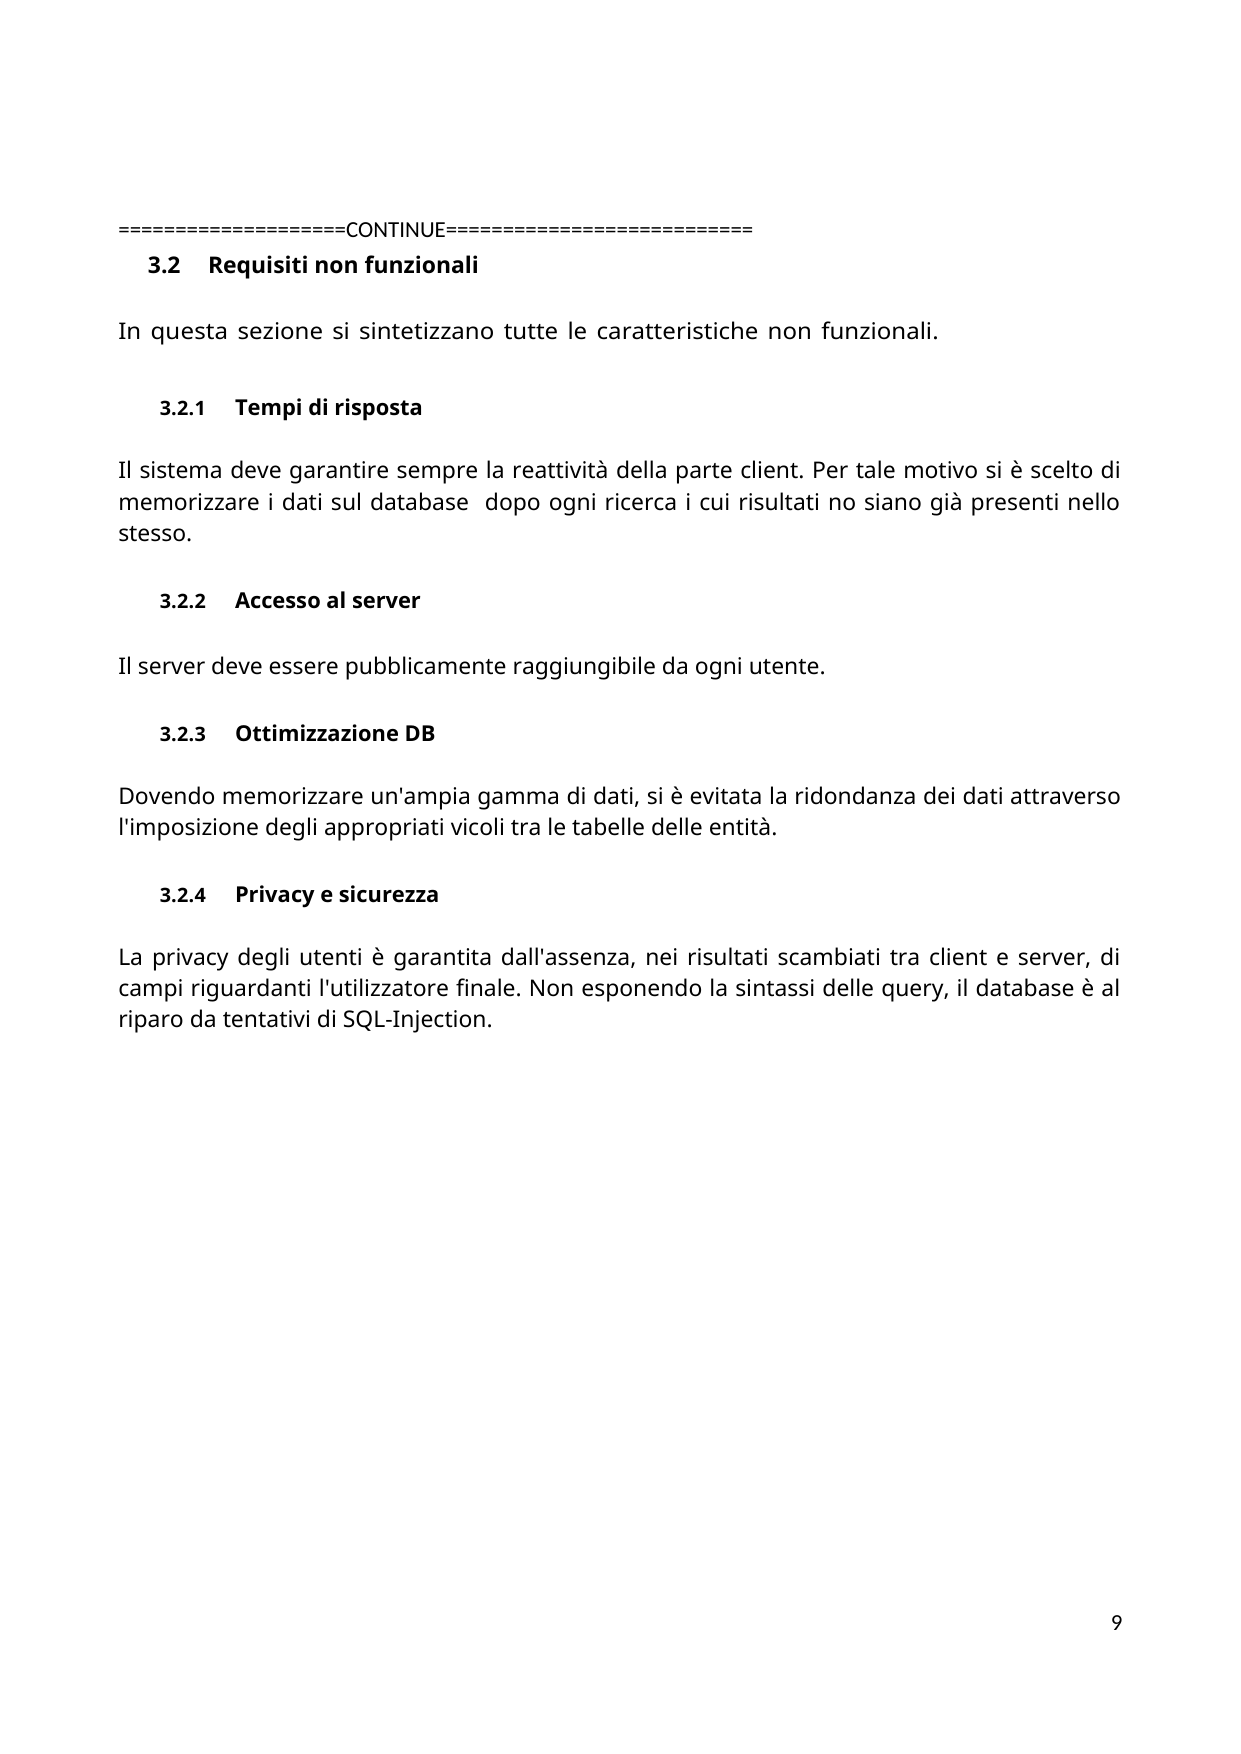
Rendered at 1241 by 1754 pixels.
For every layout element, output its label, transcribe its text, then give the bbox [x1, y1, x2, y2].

text Il server deve essere pubblicamente raggiungibile da ogni utente. [118, 650, 1122, 681]
list Requisiti non funzionali [148, 249, 1122, 280]
text La privacy degli utenti è garantita dall'assenza, nei risultati scambiati tra client e server, di campi riguardanti l'utilizzatore finale. Non esponendo la sintassi delle query, il database è al riparo da tentativi di SQL-Injection. [118, 941, 1122, 1035]
list Tempi di risposta [159, 392, 1122, 422]
text ====================CONTINUE=========================== [118, 216, 1122, 244]
list Accesso al server [159, 585, 1122, 614]
list Privacy e sicurezza [159, 879, 1122, 909]
text In questa sezione si sintetizzano tutte le caratteristiche non funzionali. [118, 315, 1105, 346]
list Ottimizzazione DB [159, 718, 1122, 748]
text Dovendo memorizzare un'ampia gamma di dati, si è evitata la ridondanza dei dati attraverso l'imposizione degli appropriati vicoli tra le tabelle delle entità. [118, 780, 1122, 842]
text Il sistema deve garantire sempre la reattività della parte client. Per tale motivo si è scelto di memorizzare i dati sul database dopo ogni ricerca i cui risultati no siano già presenti nello stesso. [118, 454, 1122, 548]
